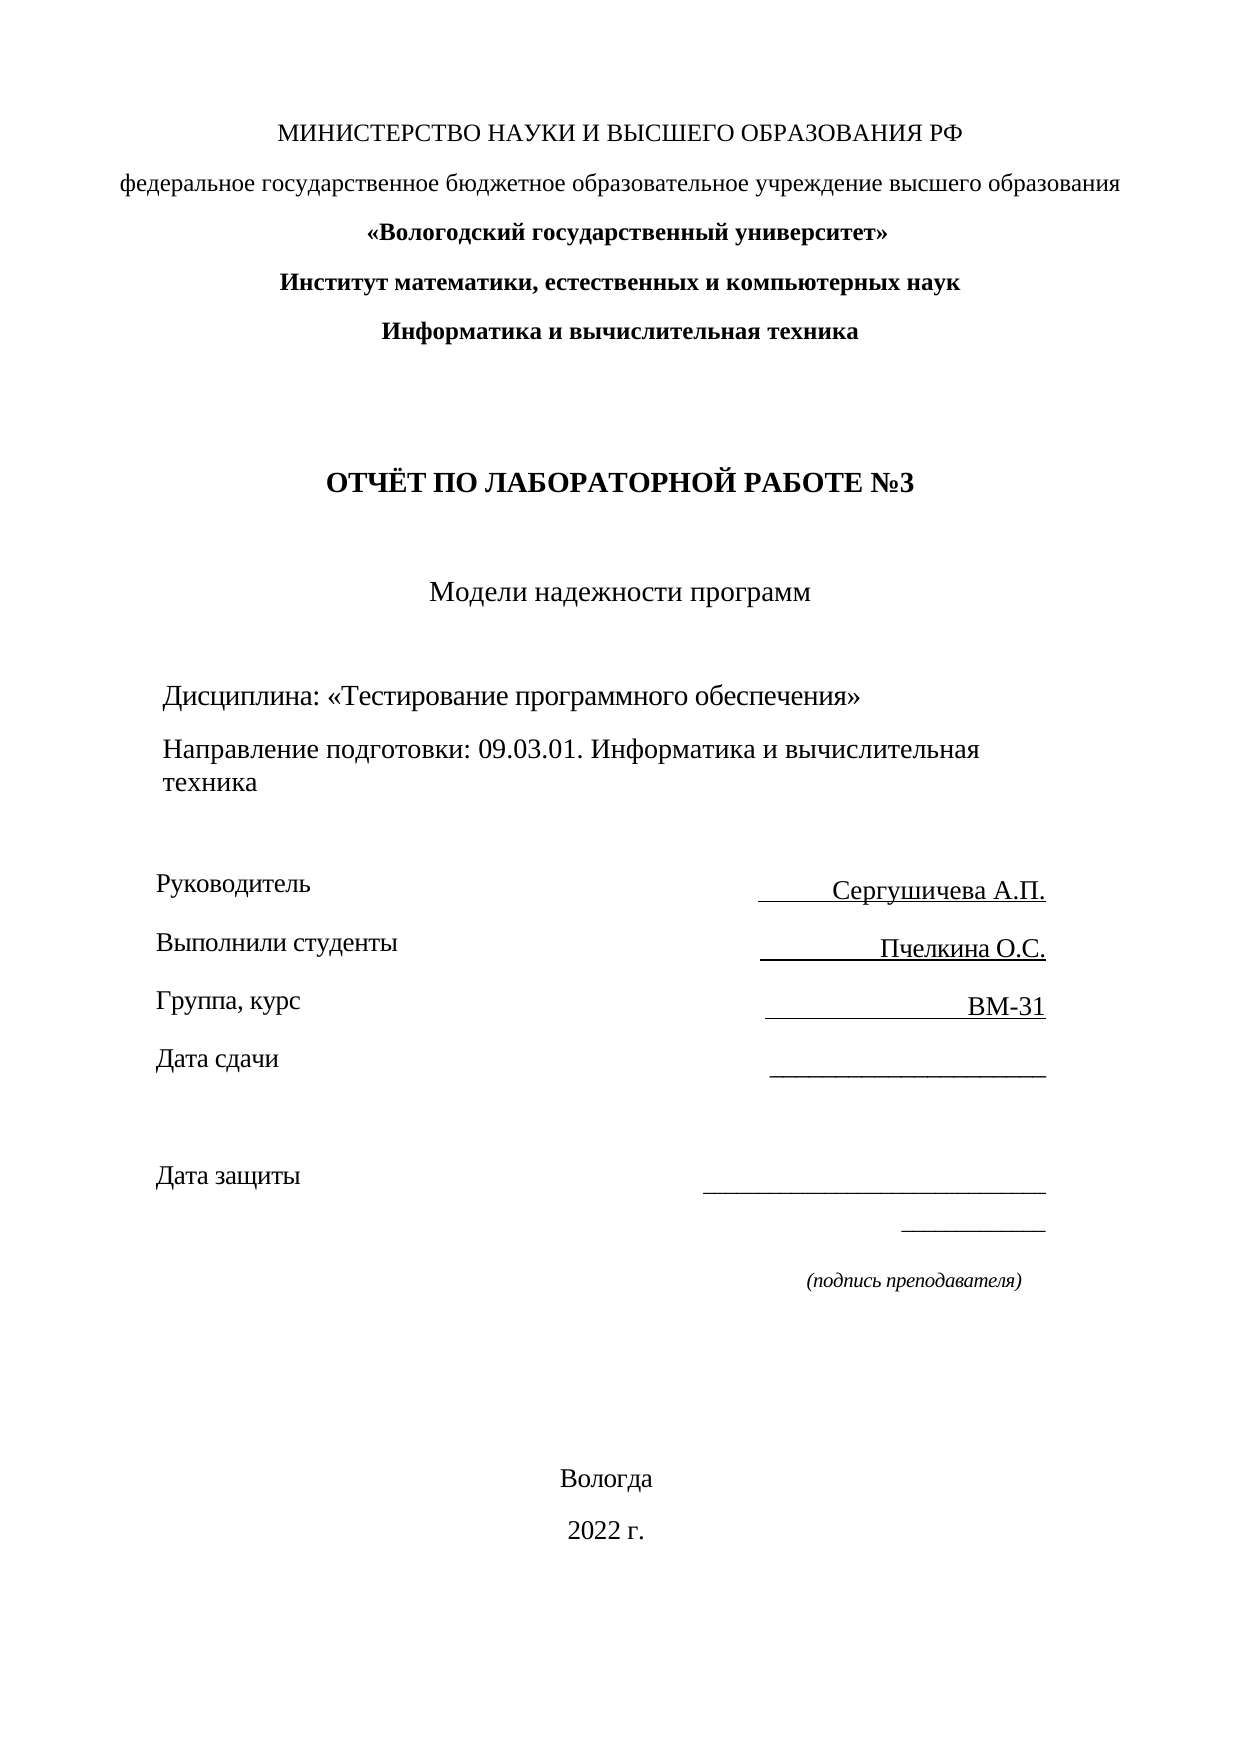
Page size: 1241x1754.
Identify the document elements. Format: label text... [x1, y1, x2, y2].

text Институт математики, естественных и компьютерных наук [118, 267, 1122, 296]
table_cell Выполнили студенты [144, 926, 681, 984]
text Направление подготовки: 09.03.01. Информатика и вычислительная техника [162, 732, 1057, 797]
table_cell ВМ-31 [681, 984, 1122, 1042]
text Модели надежности программ [118, 574, 1122, 607]
table_cell Пчелкина О.С. [681, 926, 1122, 984]
table_cell _____________________ [681, 1043, 1122, 1159]
text 2022 г. [156, 1514, 1057, 1545]
text МИНИСТЕРСТВО НАУКИ И ВЫСШЕГО ОБРАЗОВАНИЯ РФ [112, 118, 1128, 147]
text Вологда [156, 1462, 1057, 1493]
table_cell Группа, курс [144, 984, 681, 1042]
table_cell ____________________________________________ (подпись преподавателя) [681, 1159, 1122, 1313]
table_header Сергушичева А.П. [681, 868, 1122, 926]
text федеральное государственное бюджетное образовательное учреждение высшего образования [112, 168, 1128, 196]
table_cell Дата сдачи [144, 1043, 681, 1159]
table_header Руководитель [144, 868, 681, 926]
text Дисциплина: «Тестирование программного обеспечения» [148, 678, 1057, 711]
table_cell Дата защиты [144, 1159, 681, 1313]
text ОТЧЁТ ПО ЛАБОРАТОРНОЙ РАБОТЕ №3 [118, 465, 1122, 499]
text «Вологодский государственный университет» [118, 217, 1131, 246]
text Информатика и вычислительная техника [118, 316, 1122, 345]
